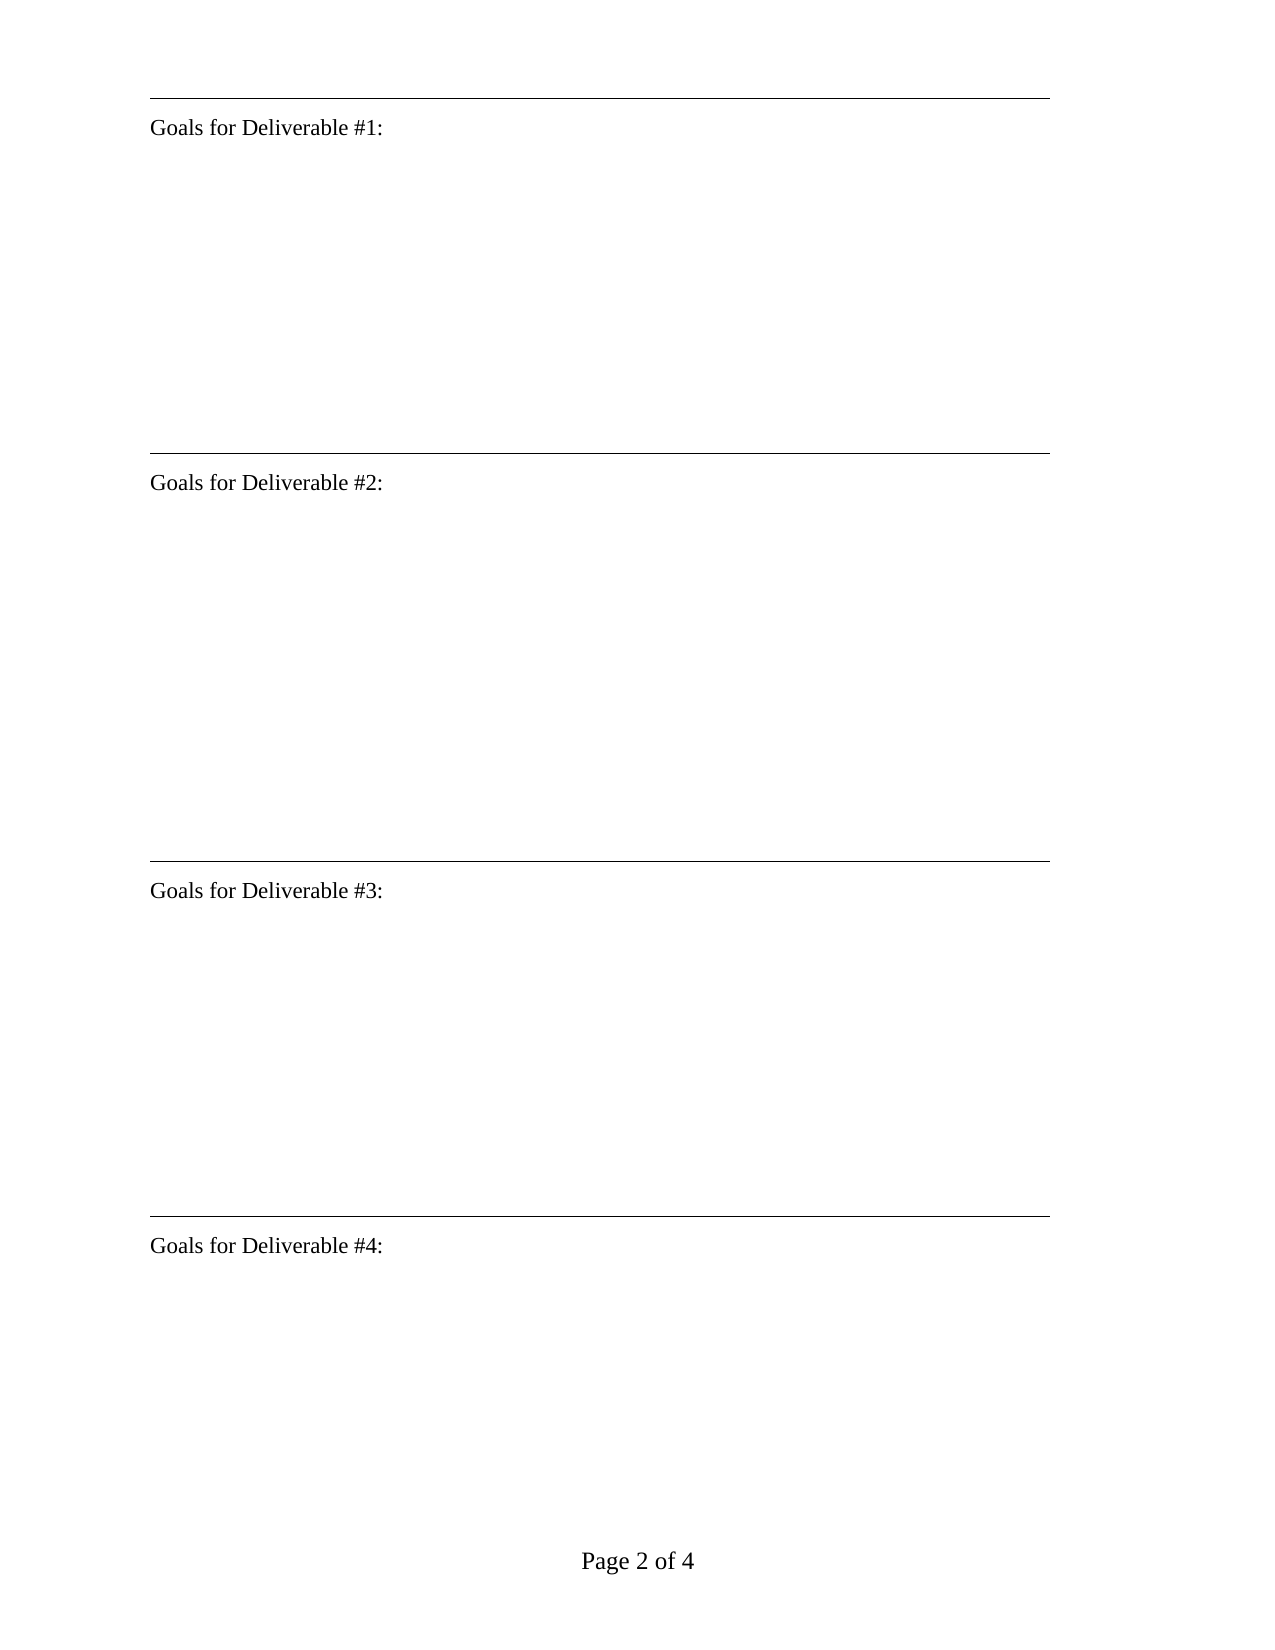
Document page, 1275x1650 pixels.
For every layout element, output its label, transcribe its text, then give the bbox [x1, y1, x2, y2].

text Goals for Deliverable #3: [150, 877, 1125, 903]
text Goals for Deliverable #4: [150, 1232, 1125, 1258]
text Goals for Deliverable #1: [150, 114, 1125, 140]
text Goals for Deliverable #2: [150, 469, 1125, 495]
